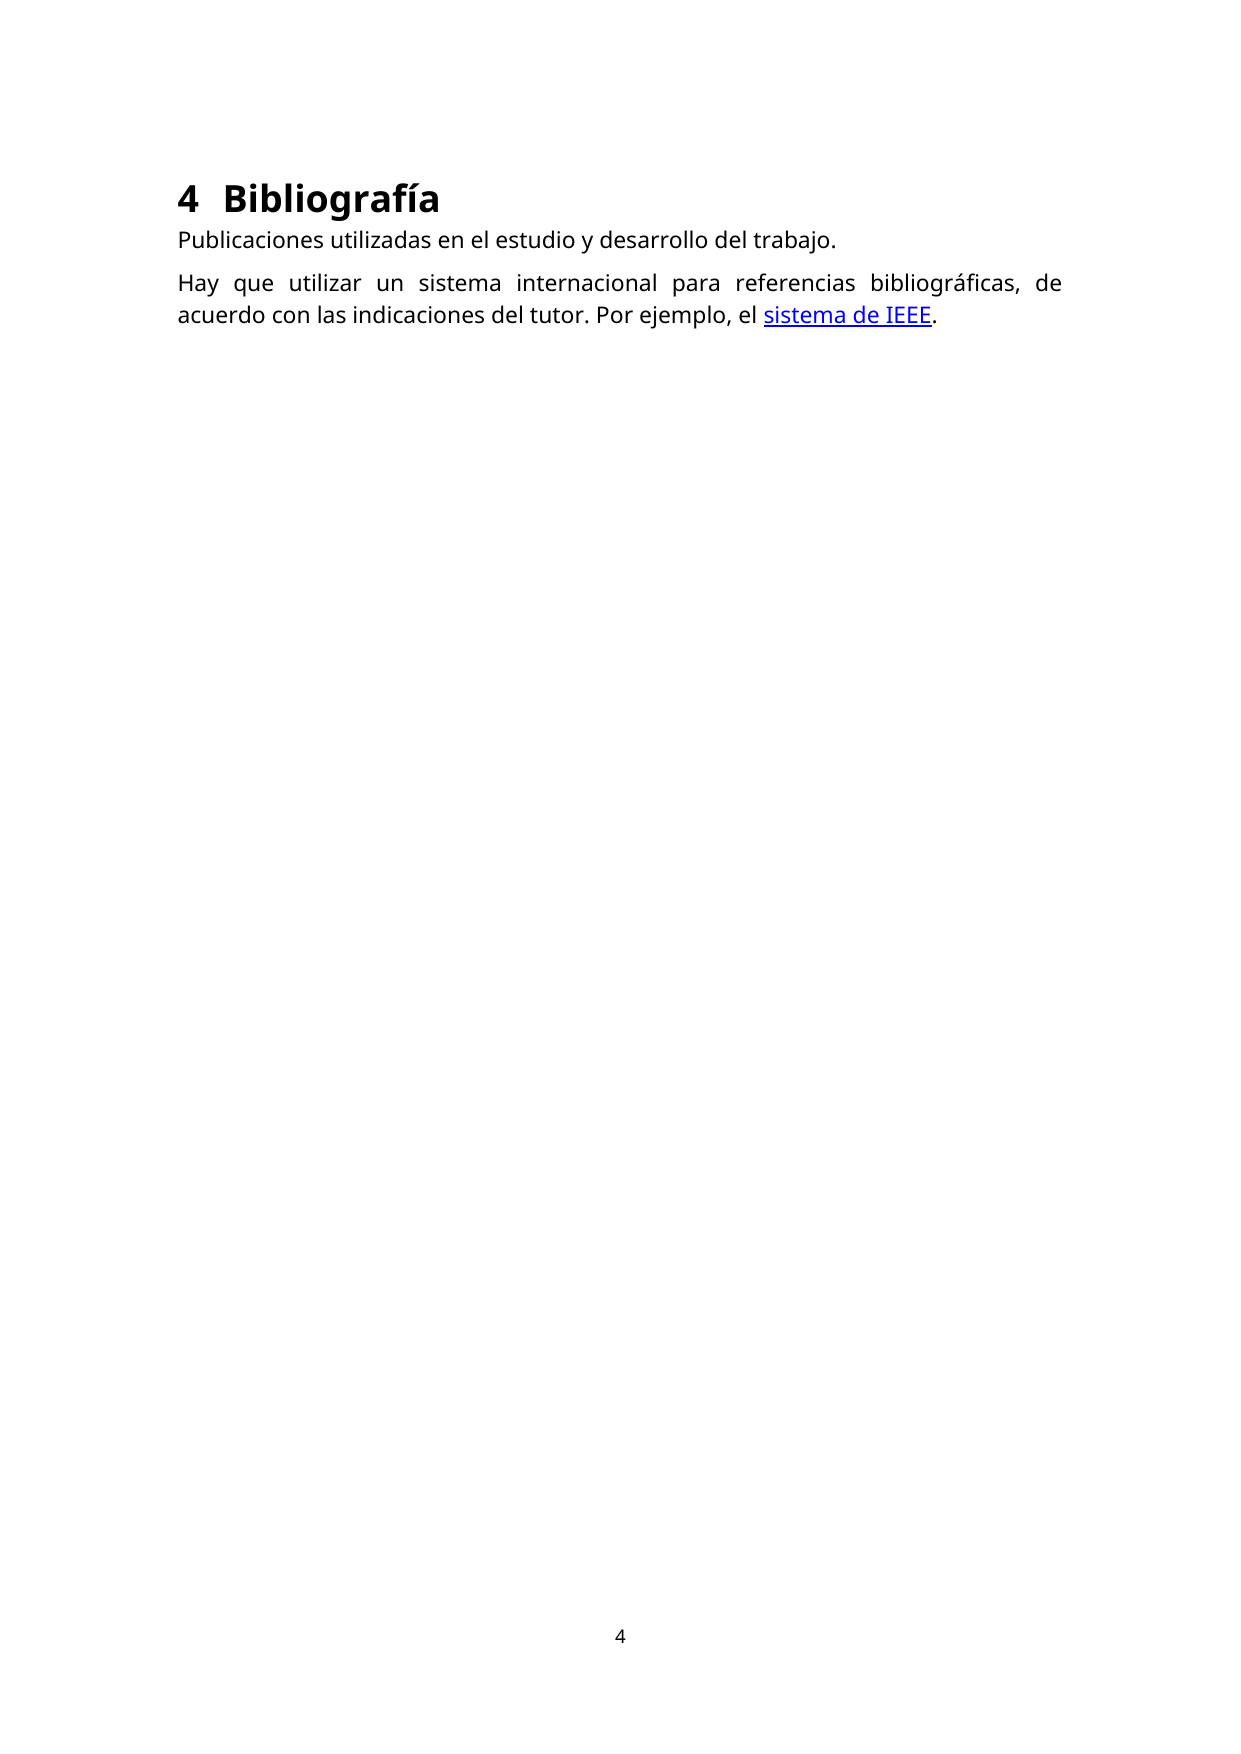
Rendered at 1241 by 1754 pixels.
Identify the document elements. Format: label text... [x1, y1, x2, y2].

subtitle Bibliografía [177, 173, 1063, 224]
text Publicaciones utilizadas en el estudio y desarrollo del trabajo. [177, 224, 1063, 255]
text Hay que utilizar un sistema internacional para referencias bibliográficas, de acuerdo con las indicaciones del tutor. Por ejemplo, el sistema de IEEE. [177, 267, 1063, 330]
